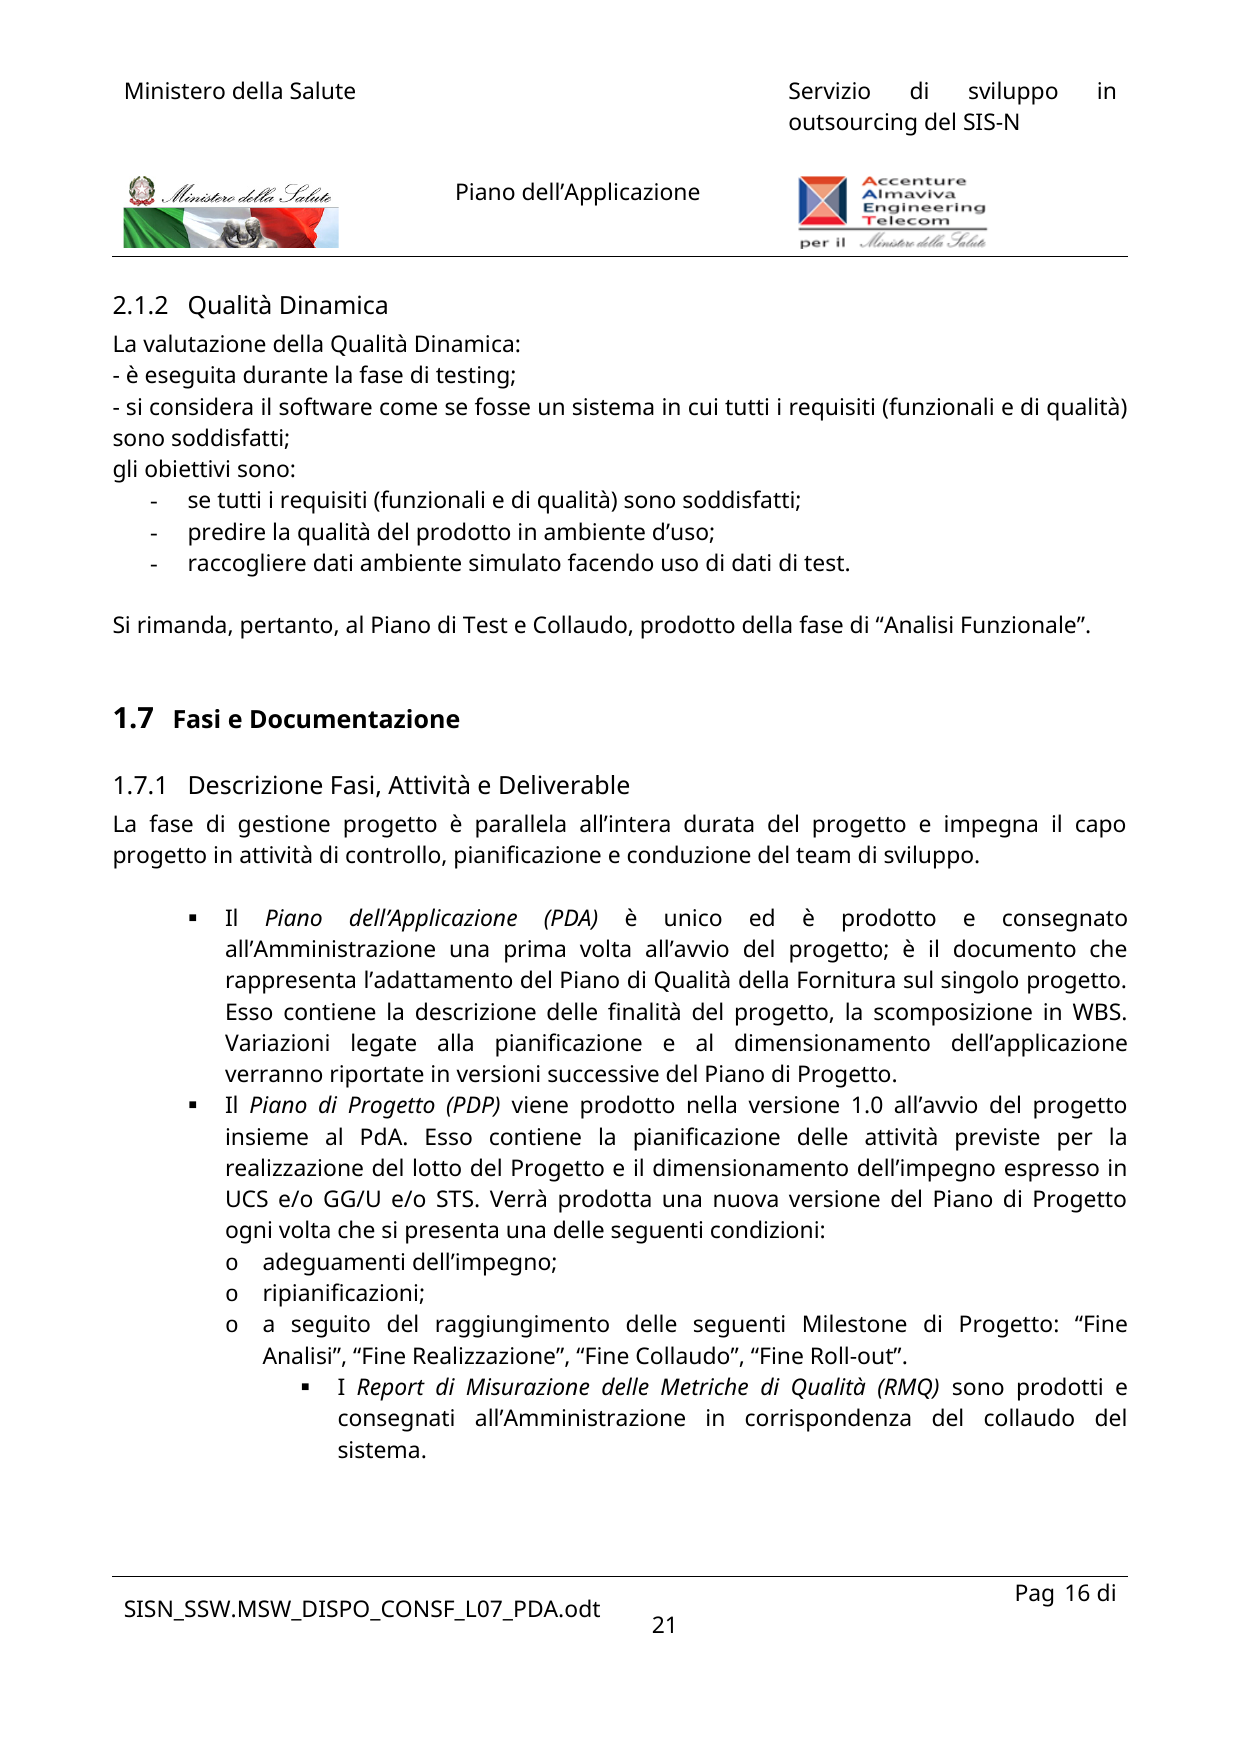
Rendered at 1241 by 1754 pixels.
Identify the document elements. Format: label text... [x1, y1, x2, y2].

list predire la qualità del prodotto in ambiente d’uso; [150, 516, 1128, 547]
text Si rimanda, pertanto, al Piano di Test e Collaudo, prodotto della fase di “Analisi Funzionale”. [112, 609, 1128, 641]
text gli obiettivi sono: [112, 453, 1128, 484]
list Il Piano di Progetto (PDP) viene prodotto nella versione 1.0 all’avvio del progetto insieme al PdA. Esso contiene la pianificazione delle attività previste per la realizzazione del lotto del Progetto e il dimensionamento dell’impegno espresso in UCS e/o GG/U e/o STS. Verrà prodotta una nuova versione del Piano di Progetto ogni volta che si presenta una delle seguenti condizioni: [187, 1089, 1128, 1246]
text La fase di gestione progetto è parallela all’intera durata del progetto e impegna il capo progetto in attività di controllo, pianificazione e conduzione del team di sviluppo. [112, 808, 1128, 871]
list a seguito del raggiungimento delle seguenti Milestone di Progetto: “Fine Analisi”, “Fine Realizzazione”, “Fine Collaudo”, “Fine Roll-out”. [225, 1308, 1128, 1371]
list Il Piano dell’Applicazione (PDA) è unico ed è prodotto e consegnato all’Amministrazione una prima volta all’avvio del progetto; è il documento che rappresenta l’adattamento del Piano di Qualità della Fornitura sul singolo progetto. Esso contiene la descrizione delle finalità del progetto, la scomposizione in WBS. Variazioni legate alla pianificazione e al dimensionamento dell’applicazione verranno riportate in versioni successive del Piano di Progetto. [187, 902, 1128, 1089]
list Qualità Dinamica [112, 288, 1128, 322]
text - è eseguita durante la fase di testing; [112, 359, 1128, 391]
list adeguamenti dell’impegno; [225, 1246, 1128, 1277]
list ripianificazioni; [225, 1277, 1128, 1308]
list se tutti i requisiti (funzionali e di qualità) sono soddisfatti; [150, 484, 1128, 516]
list Descrizione Fasi, Attività e Deliverable [112, 768, 1128, 802]
list I Report di Misurazione delle Metriche di Qualità (RMQ) sono prodotti e consegnati all’Amministrazione in corrispondenza del collaudo del sistema. [300, 1371, 1128, 1465]
text La valutazione della Qualità Dinamica: [112, 328, 1128, 359]
text - si considera il software come se fosse un sistema in cui tutti i requisiti (funzionali e di qualità) sono soddisfatti; [112, 391, 1128, 453]
list raccogliere dati ambiente simulato facendo uso di dati di test. [150, 547, 1128, 578]
list Fasi e Documentazione [112, 697, 1128, 737]
